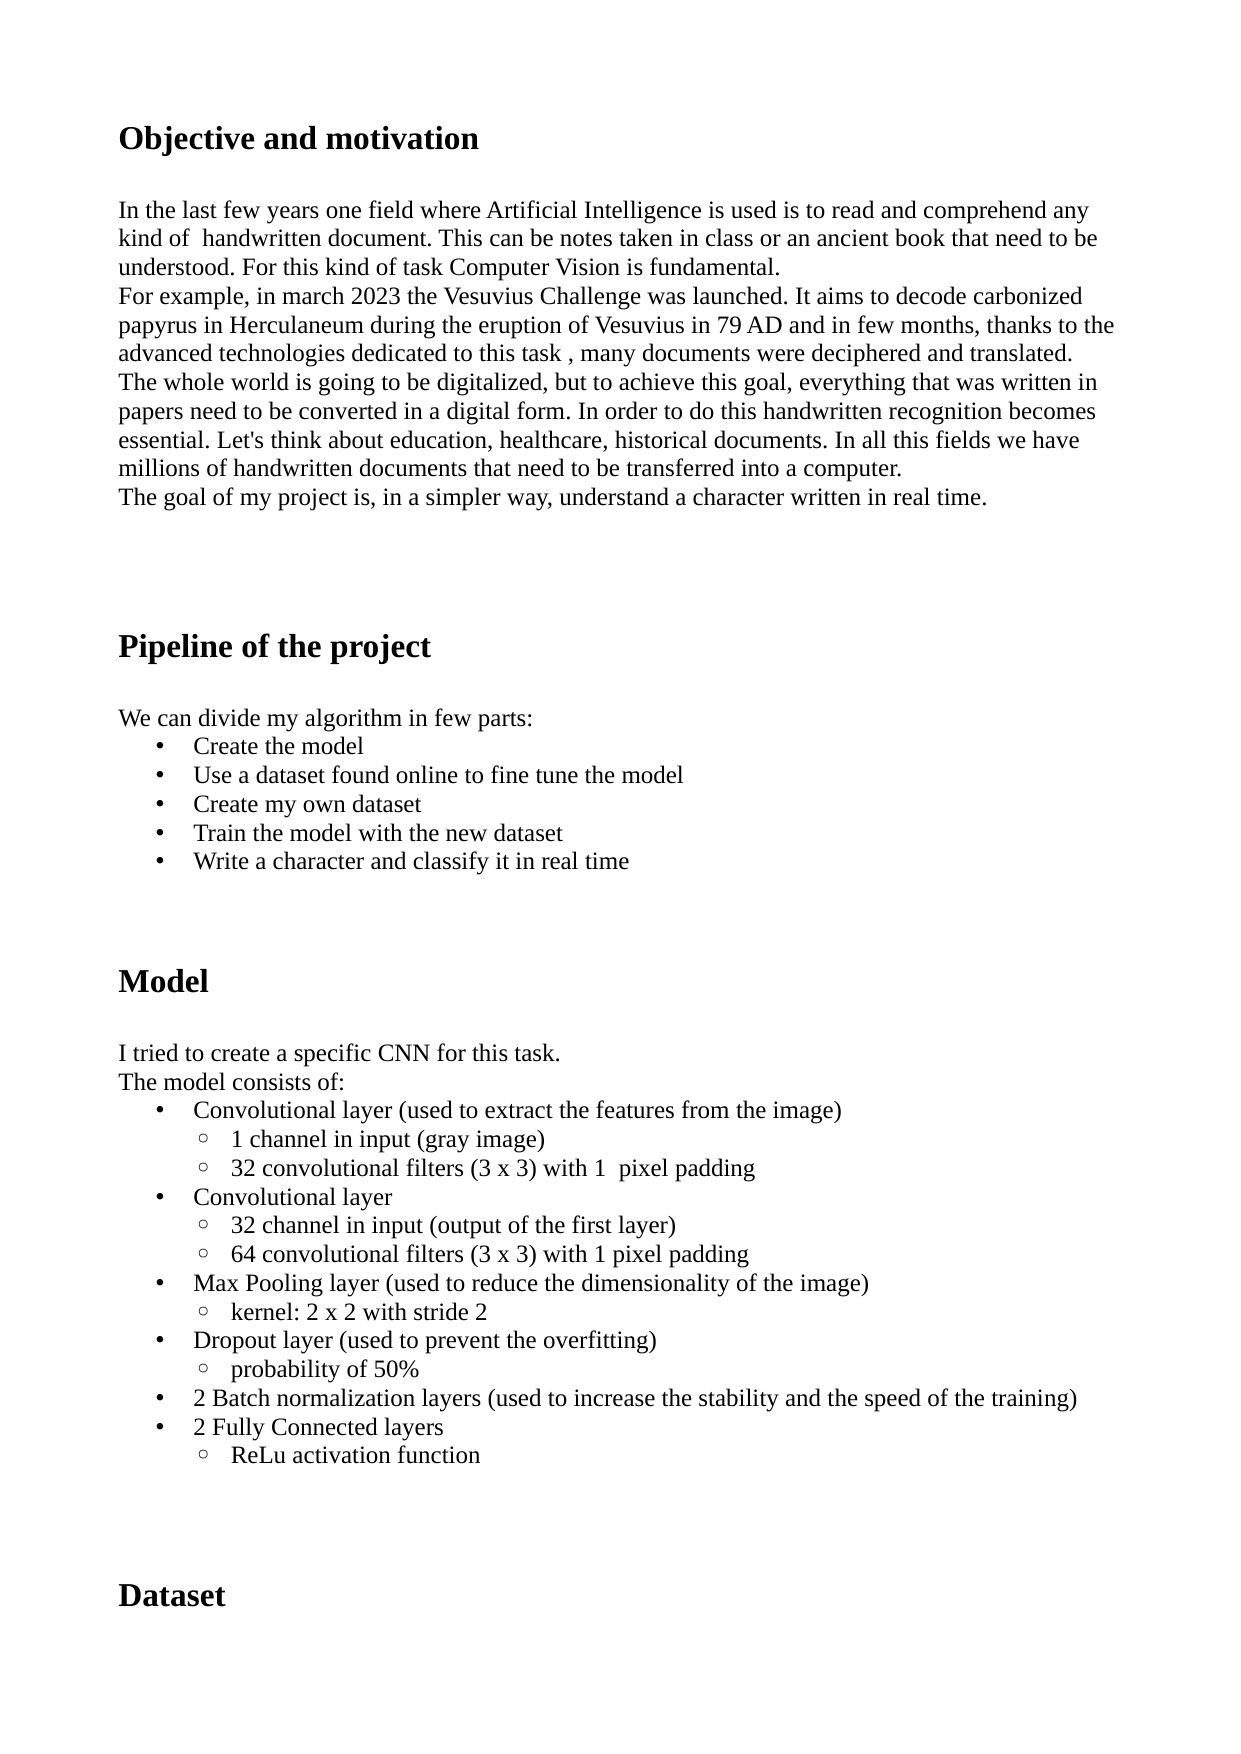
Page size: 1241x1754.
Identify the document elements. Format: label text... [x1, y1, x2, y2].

list Use a dataset found online to fine tune the model [156, 760, 1122, 789]
text Pipeline of the project [118, 626, 1122, 664]
list Convolutional layer (used to extract the features from the image) [156, 1096, 1122, 1124]
text Dataset [118, 1575, 1122, 1613]
list Write a character and classify it in real time [156, 846, 1122, 875]
list Create the model [156, 731, 1122, 760]
list ReLu activation function [193, 1441, 1122, 1469]
list 32 convolutional filters (3 x 3) with 1 pixel padding [193, 1153, 1122, 1182]
list Max Pooling layer (used to reduce the dimensionality of the image) [156, 1268, 1122, 1297]
text In the last few years one field where Artificial Intelligence is used is to read and comprehend any kind of handwritten document. This can be notes taken in class or an ancient book that need to be understood. For this kind of task Computer Vision is fundamental. [118, 195, 1122, 281]
text The goal of my project is, in a simpler way, understand a character written in real time. [118, 482, 1122, 511]
list 32 channel in input (output of the first layer) [193, 1211, 1122, 1239]
list 2 Batch normalization layers (used to increase the stability and the speed of the training) [156, 1383, 1122, 1412]
list 1 channel in input (gray image) [193, 1124, 1122, 1153]
text We can divide my algorithm in few parts: [118, 703, 1122, 731]
text Objective and motivation [118, 118, 1122, 156]
list Convolutional layer [156, 1182, 1122, 1211]
list 64 convolutional filters (3 x 3) with 1 pixel padding [193, 1239, 1122, 1268]
text For example, in march 2023 the Vesuvius Challenge was launched. It aims to decode carbonized papyrus in Herculaneum during the eruption of Vesuvius in 79 AD and in few months, thanks to the advanced technologies dedicated to this task , many documents were deciphered and translated. [118, 281, 1122, 367]
text The model consists of: [118, 1067, 1122, 1096]
list Train the model with the new dataset [156, 818, 1122, 846]
text Model [118, 961, 1122, 1000]
list 2 Fully Connected layers [156, 1412, 1122, 1441]
text I tried to create a specific CNN for this task. [118, 1038, 1122, 1067]
text The whole world is going to be digitalized, but to achieve this goal, everything that was written in papers need to be converted in a digital form. In order to do this handwritten recognition becomes essential. Let's think about education, healthcare, historical documents. In all this fields we have millions of handwritten documents that need to be transferred into a computer. [118, 367, 1122, 482]
list Dropout layer (used to prevent the overfitting) [156, 1326, 1122, 1354]
list Create my own dataset [156, 789, 1122, 818]
list kernel: 2 x 2 with stride 2 [193, 1297, 1122, 1326]
list probability of 50% [193, 1354, 1122, 1383]
